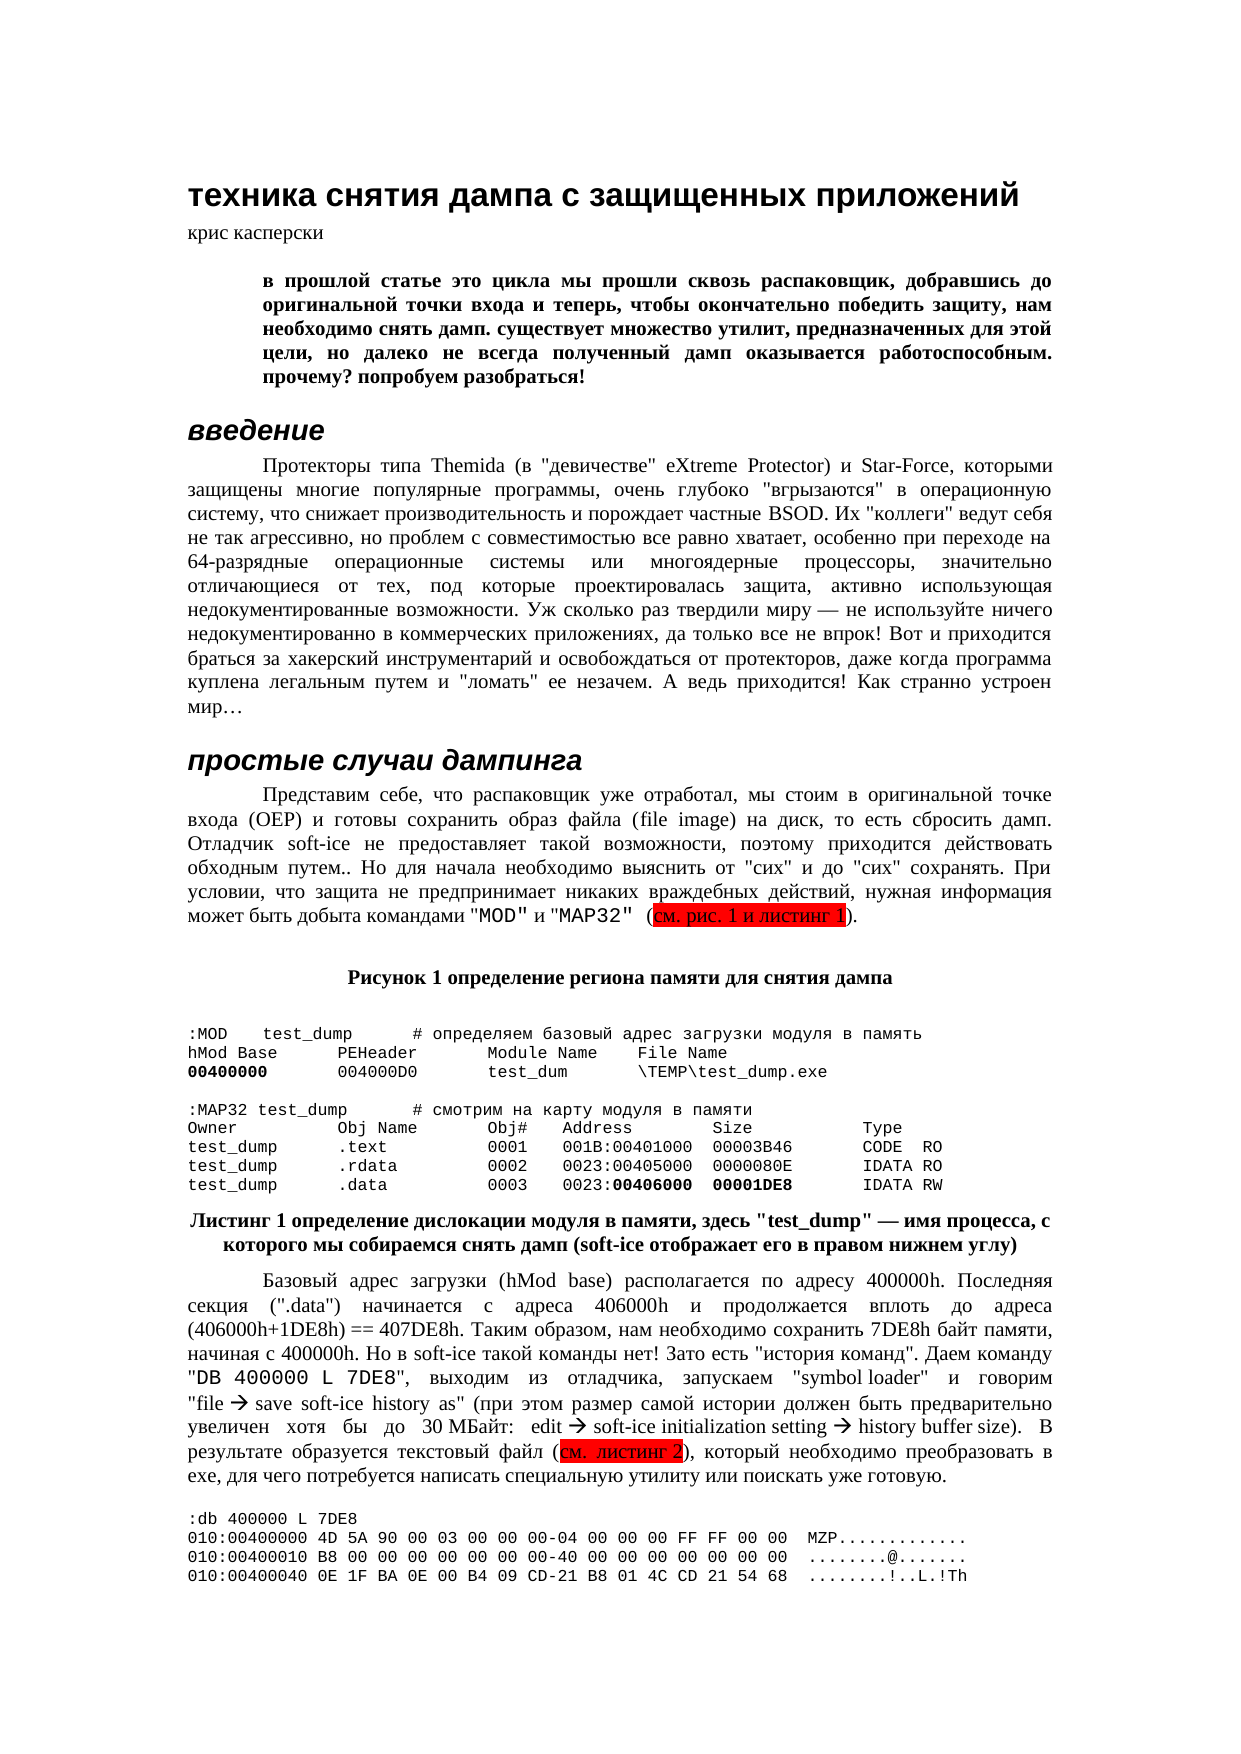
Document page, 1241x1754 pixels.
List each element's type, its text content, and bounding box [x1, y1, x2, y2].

text Owner Obj Name Obj# Address Size Type [187, 1120, 1053, 1139]
text Листинг 1 определение дислокации модуля в памяти, здесь "test_dump" — имя процесса, с которого мы собираемся снять дамп (soft-ice отображает его в правом нижнем углу) [187, 1208, 1053, 1256]
text Протекторы типа Themida (в "девичестве" eXtreme Protector) и Star-Force, которыми защищены многие популярные программы, очень глубоко "вгрызаются" в операционную систему, что снижает производительность и порождает частные BSOD. Их "коллеги" ведут себя не так агрессивно, но проблем с совместимостью все равно хватает, особенно при переходе на 64-разрядные операционные системы или многоядерные процессоры, значительно отличающиеся от тех, под которые проектировалась защита, активно использующая недокументированные возможности. Уж сколько раз твердили миру — не используйте ничего недокументированно в коммерческих приложениях, да только все не впрок! Вот и приходится браться за хакерский инструментарий и освобождаться от протекторов, даже когда программа куплена легальным путем и "ломать" ее незачем. А ведь приходится! Как странно устроен мир… [187, 453, 1053, 718]
text Базовый адрес загрузки (hMod base) располагается по адресу 400000h. Последняя секция (".data") начинается с адреса 406000h и продолжается вплоть до адреса (406000h+1DE8h) == 407DE8h. Таким образом, нам необходимо сохранить 7DE8h байт памяти, начиная с 400000h. Но в soft-ice такой команды нет! Зато есть "история команд". Даем команду "DB 400000 L 7DE8", выходим из отладчика, запускаем "symbol loader" и говорим "file  save soft-ice history as" (при этом размер самой истории должен быть предварительно увеличен хотя бы до 30 МБайт: edit  soft-ice initialization setting  history buffer size). В результате образуется текстовый файл (см. листинг 2), который необходимо преобразовать в exe, для чего потребуется написать специальную утилиту или поискать уже готовую. [187, 1268, 1053, 1487]
text :MAP32 test_dump # смотрим на карту модуля в памяти [187, 1101, 1053, 1120]
text test_dump .data 0003 0023:00406000 00001DE8 IDATA RW [187, 1176, 1053, 1195]
subtitle техника снятия дампа с защищенных приложений [187, 175, 1053, 213]
subtitle простые случаи дампинга [187, 743, 1053, 776]
text 00400000 004000D0 test_dum \TEMP\test_dump.exe [187, 1063, 1053, 1082]
subtitle введение [187, 413, 1053, 447]
text 010:00400040 0E 1F BA 0E 00 B4 09 CD-21 B8 01 4C CD 21 54 68 ........!..L.!Th [187, 1567, 1053, 1586]
text :db 400000 L 7DE8 [187, 1511, 1053, 1529]
text крис касперски [187, 220, 1053, 244]
text 010:00400010 B8 00 00 00 00 00 00 00-40 00 00 00 00 00 00 00 ........@....... [187, 1548, 1053, 1567]
text Представим себе, что распаковщик уже отработал, мы стоим в оригинальной точке входа (OEP) и готовы сохранить образ файла (file image) на диск, то есть сбросить дамп. Отладчик soft-ice не предоставляет такой возможности, поэтому приходится действовать обходным путем.. Но для начала необходимо выяснить от "сих" и до "сих" сохранять. При условии, что защита не предпринимает никаких враждебных действий, нужная информация может быть добыта командами "MOD" и "MAP32" (см. рис. 1 и листинг 1). [187, 782, 1053, 928]
text 010:00400000 4D 5A 90 00 03 00 00 00-04 00 00 00 FF FF 00 00 MZР............. [187, 1529, 1053, 1548]
text в прошлой статье это цикла мы прошли сквозь распаковщик, добравшись до оригинальной точки входа и теперь, чтобы окончательно победить защиту, нам необходимо снять дамп. существует множество утилит, предназначенных для этой цели, но далеко не всегда полученный дамп оказывается работоспособным. прочему? попробуем разобраться! [262, 268, 1053, 388]
text test_dump .text 0001 001B:00401000 00003B46 CODE RO [187, 1139, 1053, 1158]
text hMod Base PEHeader Module Name File Name [187, 1044, 1053, 1063]
text test_dump .rdata 0002 0023:00405000 0000080E IDATA RO [187, 1158, 1053, 1176]
text :MOD test_dump # определяем базовый адрес загрузки модуля в память [187, 1026, 1053, 1044]
text Рисунок 1 определение региона памяти для снятия дампа [187, 965, 1053, 989]
